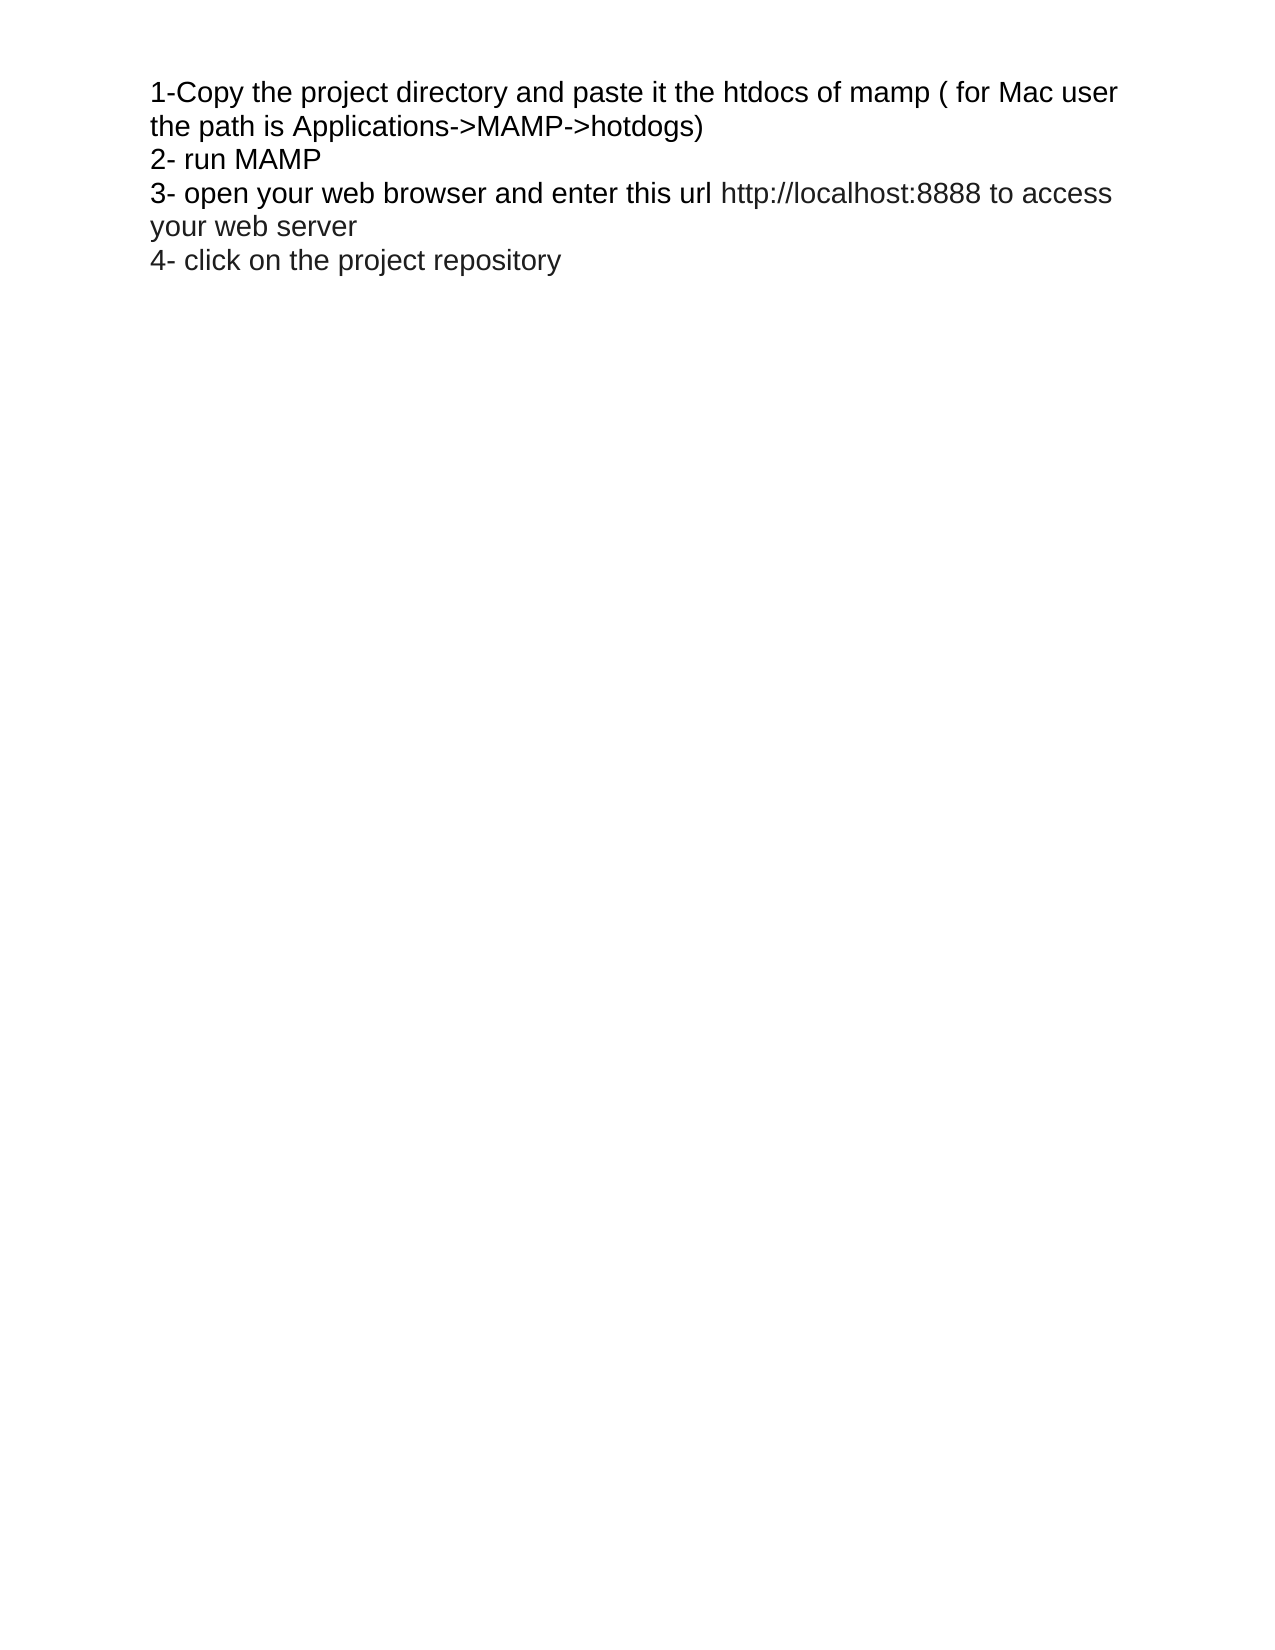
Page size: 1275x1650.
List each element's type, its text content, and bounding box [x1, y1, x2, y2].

text 4- click on the project repository [150, 243, 1125, 276]
text 1-Copy the project directory and paste it the htdocs of mamp ( for Mac user the path is Applications->MAMP->hotdogs) [150, 75, 1125, 142]
text 3- open your web browser and enter this url http://localhost:8888 to access your web server [150, 176, 1125, 243]
text 2- run MAMP [150, 142, 1125, 176]
